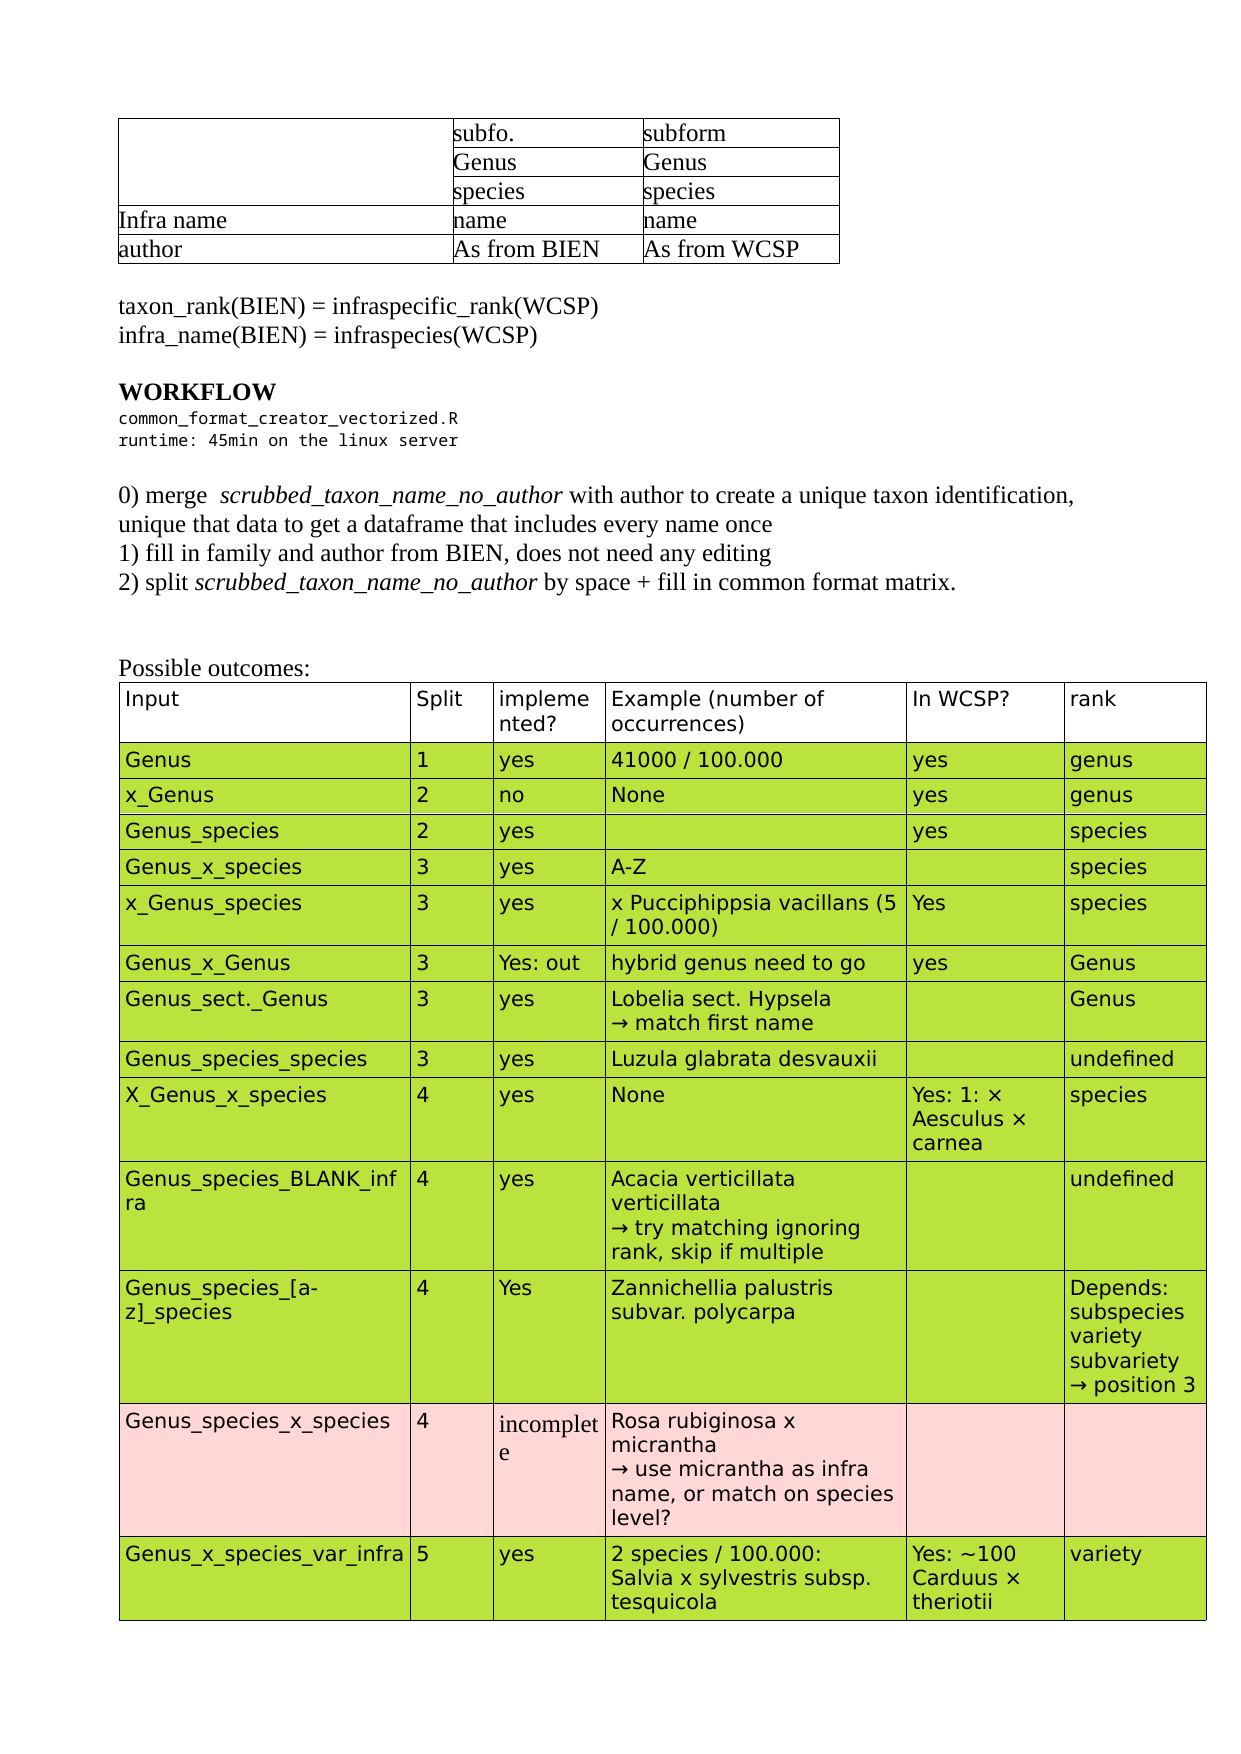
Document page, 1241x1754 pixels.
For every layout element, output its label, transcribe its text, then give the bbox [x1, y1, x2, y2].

table_cell Genus [1065, 946, 1206, 981]
table_cell yes [494, 1078, 605, 1161]
table_cell None [606, 1078, 906, 1161]
table_cell As from BIEN [454, 235, 643, 262]
table_cell [907, 1042, 1064, 1077]
text runtime: 45min on the linux server [118, 429, 1122, 452]
table_cell Genus [454, 148, 643, 176]
table_header implemented? [494, 683, 605, 742]
table_cell genus [1065, 743, 1206, 778]
table_cell yes [494, 1162, 605, 1270]
table_cell [907, 1404, 1064, 1536]
table_cell Yes [907, 886, 1064, 945]
table_cell X_Genus_x_species [120, 1078, 410, 1161]
table_cell 3 [411, 982, 493, 1041]
table_cell author [119, 235, 453, 262]
table_cell yes [494, 815, 605, 849]
table_cell Genus_species_[a-z]_species [120, 1271, 410, 1403]
text WORKFLOW [118, 377, 1122, 406]
table_cell 4 [411, 1271, 493, 1403]
table_cell undefined [1065, 1042, 1206, 1077]
table_header Split [411, 683, 493, 742]
table_cell Acacia verticillata verticillata → try matching ignoring rank, skip if multiple [606, 1162, 906, 1270]
table_cell Yes: 1: × Aesculus × carnea [907, 1078, 1064, 1161]
table_cell variety [1065, 1537, 1206, 1620]
table_cell Rosa rubiginosa x micrantha → use micrantha as infra name, or match on species level? [606, 1404, 906, 1536]
table_cell Genus_species [120, 815, 410, 849]
table_cell 4 [411, 1162, 493, 1270]
table_cell [1065, 1404, 1206, 1536]
table_cell yes [494, 743, 605, 778]
table_cell yes [494, 886, 605, 945]
text taxon_rank(BIEN) = infraspecific_rank(WCSP) [118, 291, 1122, 320]
table_cell 3 [411, 946, 493, 981]
table_cell species [454, 177, 643, 205]
table_cell yes [494, 1042, 605, 1077]
table_cell None [606, 779, 906, 813]
table_cell 4 [411, 1404, 493, 1536]
table_cell Luzula glabrata desvauxii [606, 1042, 906, 1077]
table_cell undefined [1065, 1162, 1206, 1270]
text 2) split scrubbed_taxon_name_no_author by space + fill in common format matrix. [118, 567, 1122, 595]
text common_format_creator_vectorized.R [118, 406, 1122, 429]
table_cell yes [907, 779, 1064, 813]
table_header Example (number of occurrences) [606, 683, 906, 742]
table_cell hybrid genus need to go [606, 946, 906, 981]
table_cell Genus_x_Genus [120, 946, 410, 981]
table_cell 3 [411, 886, 493, 945]
table_cell species [1065, 886, 1206, 945]
table_cell Genus_species_species [120, 1042, 410, 1077]
table_cell no [494, 779, 605, 813]
table_cell 1 [411, 743, 493, 778]
table_cell [907, 850, 1064, 885]
table_cell Genus_x_species [120, 850, 410, 885]
table_cell species [1065, 850, 1206, 885]
table_cell yes [494, 850, 605, 885]
table_cell Zannichellia palustris subvar. polycarpa [606, 1271, 906, 1403]
table_cell yes [494, 1537, 605, 1620]
table_cell Genus_x_species_var_infra [120, 1537, 410, 1620]
table_cell Genus [120, 743, 410, 778]
table_header rank [1065, 683, 1206, 742]
table_cell Genus_species_x_species [120, 1404, 410, 1536]
table_cell Infra name [119, 206, 453, 233]
table_cell Genus_species_BLANK_infra [120, 1162, 410, 1270]
table_cell Lobelia sect. Hypsela → match first name [606, 982, 906, 1041]
table_cell As from WCSP [644, 235, 839, 262]
table_cell 3 [411, 1042, 493, 1077]
table_cell Genus_sect._Genus [120, 982, 410, 1041]
table_cell Yes [494, 1271, 605, 1403]
table_cell x Pucciphippsia vacillans (5 / 100.000) [606, 886, 906, 945]
table_cell Depends: subspecies variety subvariety → position 3 [1065, 1271, 1206, 1403]
table_cell yes [907, 815, 1064, 849]
table_cell species [1065, 815, 1206, 849]
table_cell [907, 1162, 1064, 1270]
table_cell 2 [411, 779, 493, 813]
table_header Input [120, 683, 410, 742]
table_cell name [454, 206, 643, 233]
table_cell Genus [644, 148, 839, 176]
table_header In WCSP? [907, 683, 1064, 742]
table_cell species [1065, 1078, 1206, 1161]
text 1) fill in family and author from BIEN, does not need any editing [118, 538, 1122, 567]
table_cell 2 species / 100.000: Salvia x sylvestris subsp. tesquicola [606, 1537, 906, 1620]
table_cell [119, 119, 453, 205]
table_cell x_Genus [120, 779, 410, 813]
text Possible outcomes: [118, 653, 1122, 682]
table_cell subfo. [454, 119, 643, 147]
table_cell yes [907, 743, 1064, 778]
table_cell Yes: out [494, 946, 605, 981]
table_cell name [644, 206, 839, 233]
table_cell incomplete [494, 1404, 605, 1536]
text infra_name(BIEN) = infraspecies(WCSP) [118, 320, 1122, 349]
table_cell yes [907, 946, 1064, 981]
table_cell species [644, 177, 839, 205]
table_cell Genus [1065, 982, 1206, 1041]
table_cell genus [1065, 779, 1206, 813]
table_cell 3 [411, 850, 493, 885]
table_cell [907, 982, 1064, 1041]
table_cell x_Genus_species [120, 886, 410, 945]
table_cell 5 [411, 1537, 493, 1620]
text 0) merge scrubbed_taxon_name_no_author with author to create a unique taxon identification, unique that data to get a dataframe that includes every name once [118, 480, 1122, 538]
table_cell 41000 / 100.000 [606, 743, 906, 778]
table_cell [907, 1271, 1064, 1403]
table_cell yes [494, 982, 605, 1041]
table_cell 4 [411, 1078, 493, 1161]
table_cell subform [644, 119, 839, 147]
table_cell 2 [411, 815, 493, 849]
table_cell Yes: ~100 Carduus × theriotii [907, 1537, 1064, 1620]
table_cell [606, 815, 906, 849]
table_cell A-Z [606, 850, 906, 885]
